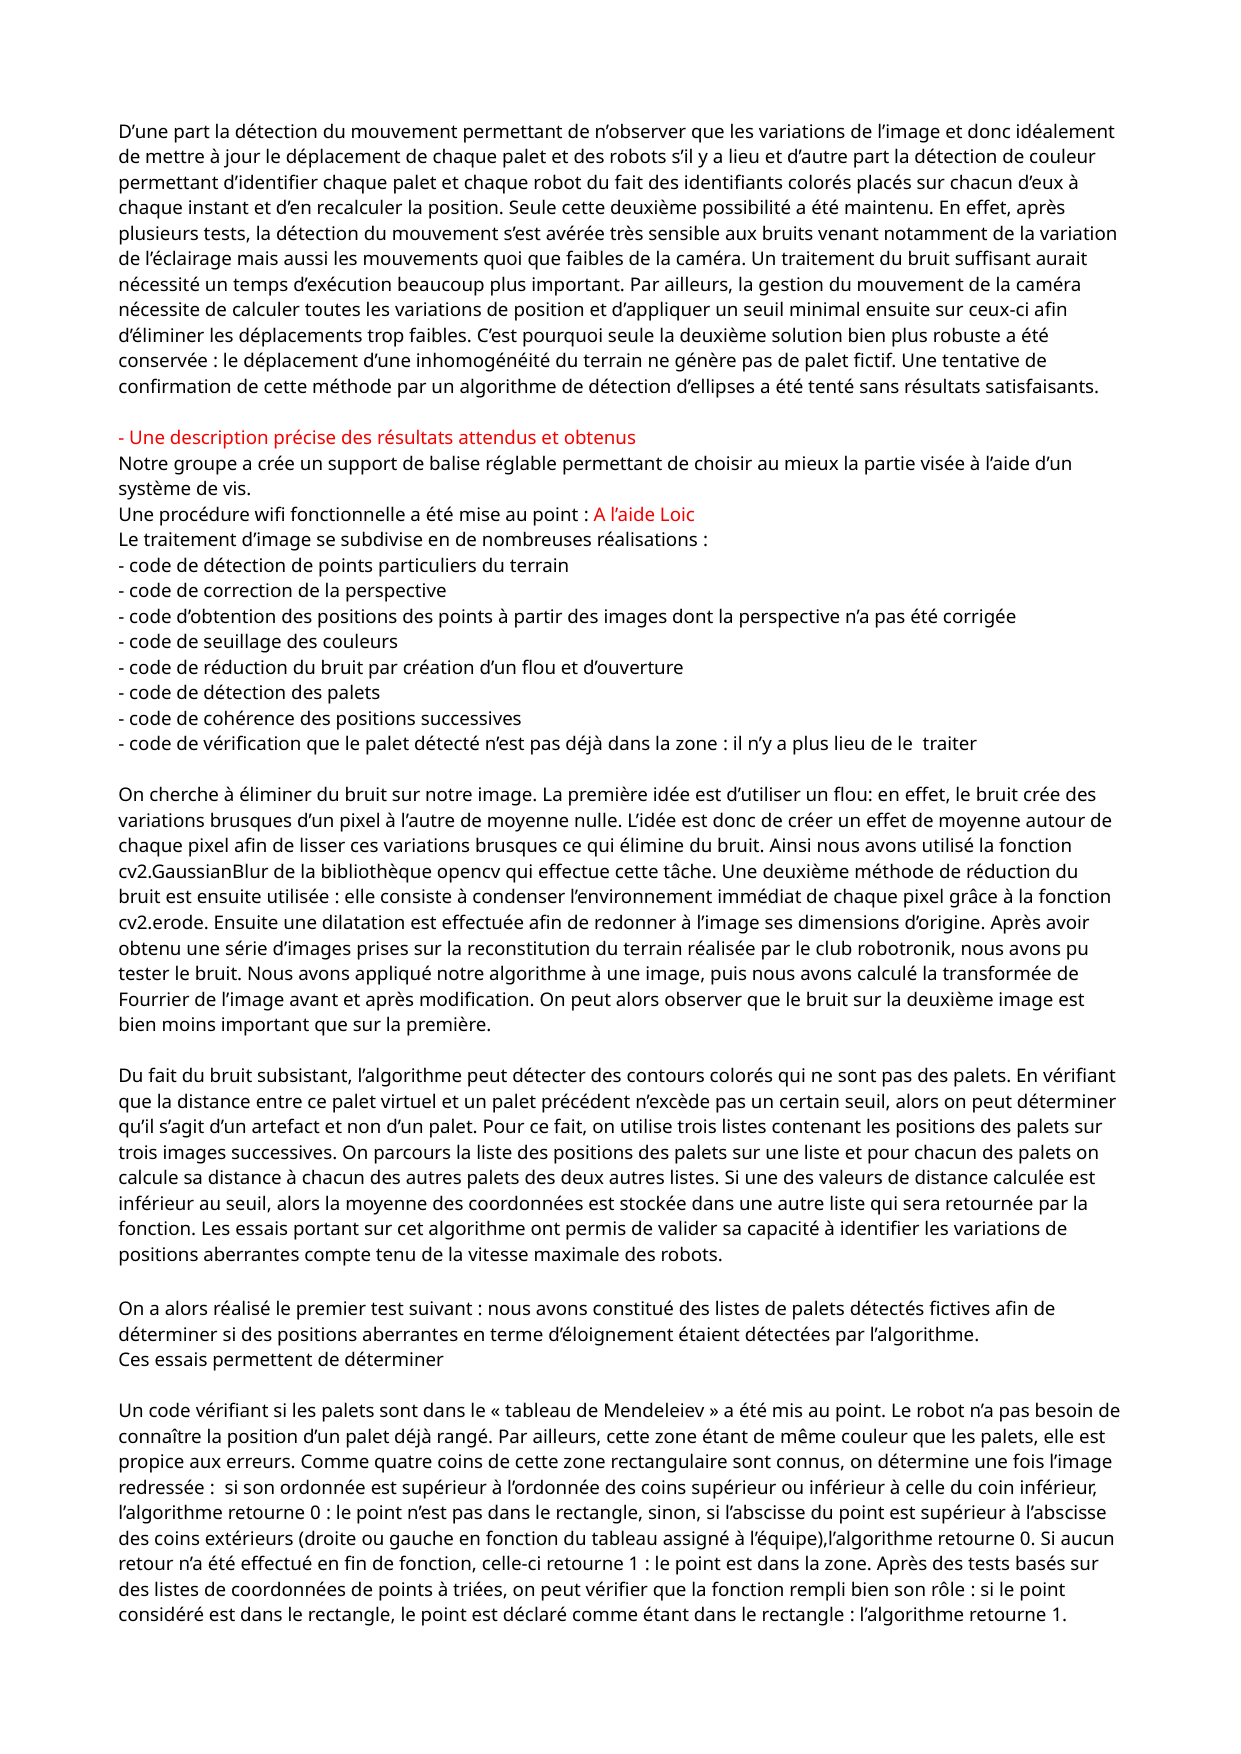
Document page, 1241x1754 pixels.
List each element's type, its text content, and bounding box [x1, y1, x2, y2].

text - Une description précise des résultats attendus et obtenus [118, 424, 1122, 450]
text Notre groupe a crée un support de balise réglable permettant de choisir au mieux la partie visée à l’aide d’un système de vis. [118, 450, 1122, 501]
text - code de réduction du bruit par création d’un flou et d’ouverture [118, 654, 1122, 679]
text On cherche à éliminer du bruit sur notre image. La première idée est d’utiliser un flou: en effet, le bruit crée des variations brusques d’un pixel à l’autre de moyenne nulle. L’idée est donc de créer un effet de moyenne autour de chaque pixel afin de lisser ces variations brusques ce qui élimine du bruit. Ainsi nous avons utilisé la fonction cv2.GaussianBlur de la bibliothèque opencv qui effectue cette tâche. Une deuxième méthode de réduction du bruit est ensuite utilisée : elle consiste à condenser l’environnement immédiat de chaque pixel grâce à la fonction cv2.erode. Ensuite une dilatation est effectuée afin de redonner à l’image ses dimensions d’origine. Après avoir obtenu une série d’images prises sur la reconstitution du terrain réalisée par le club robotronik, nous avons pu tester le bruit. Nous avons appliqué notre algorithme à une image, puis nous avons calculé la transformée de Fourrier de l’image avant et après modification. On peut alors observer que le bruit sur la deuxième image est bien moins important que sur la première. [118, 782, 1122, 1037]
text Du fait du bruit subsistant, l’algorithme peut détecter des contours colorés qui ne sont pas des palets. En vérifiant que la distance entre ce palet virtuel et un palet précédent n’excède pas un certain seuil, alors on peut déterminer qu’il s’agit d’un artefact et non d’un palet. Pour ce fait, on utilise trois listes contenant les positions des palets sur trois images successives. On parcours la liste des positions des palets sur une liste et pour chacun des palets on calcule sa distance à chacun des autres palets des deux autres listes. Si une des valeurs de distance calculée est inférieur au seuil, alors la moyenne des coordonnées est stockée dans une autre liste qui sera retournée par la fonction. Les essais portant sur cet algorithme ont permis de valider sa capacité à identifier les variations de positions aberrantes compte tenu de la vitesse maximale des robots. [118, 1062, 1122, 1267]
text - code de détection des palets [118, 679, 1122, 705]
text - code de détection de points particuliers du terrain [118, 552, 1122, 577]
text Une procédure wifi fonctionnelle a été mise au point : A l’aide Loic [118, 501, 1122, 526]
text Un code vérifiant si les palets sont dans le « tableau de Mendeleiev » a été mis au point. Le robot n’a pas besoin de connaître la position d’un palet déjà rangé. Par ailleurs, cette zone étant de même couleur que les palets, elle est propice aux erreurs. Comme quatre coins de cette zone rectangulaire sont connus, on détermine une fois l’image redressée : si son ordonnée est supérieur à l’ordonnée des coins supérieur ou inférieur à celle du coin inférieur, l’algorithme retourne 0 : le point n’est pas dans le rectangle, sinon, si l’abscisse du point est supérieur à l’abscisse des coins extérieurs (droite ou gauche en fonction du tableau assigné à l’équipe),l’algorithme retourne 0. Si aucun retour n’a été effectué en fin de fonction, celle-ci retourne 1 : le point est dans la zone. Après des tests basés sur des listes de coordonnées de points à triées, on peut vérifier que la fonction rempli bien son rôle : si le point considéré est dans le rectangle, le point est déclaré comme étant dans le rectangle : l’algorithme retourne 1. [118, 1397, 1122, 1627]
text - code de cohérence des positions successives [118, 705, 1122, 731]
text - code de seuillage des couleurs [118, 628, 1122, 654]
text Le traitement d’image se subdivise en de nombreuses réalisations : [118, 526, 1122, 552]
text - code de vérification que le palet détecté n’est pas déjà dans la zone : il n’y a plus lieu de le traiter [118, 731, 1122, 756]
text On a alors réalisé le premier test suivant : nous avons constitué des listes de palets détectés fictives afin de déterminer si des positions aberrantes en terme d’éloignement étaient détectées par l’algorithme. [118, 1295, 1122, 1346]
text Ces essais permettent de déterminer [118, 1346, 1122, 1372]
text D’une part la détection du mouvement permettant de n’observer que les variations de l’image et donc idéalement de mettre à jour le déplacement de chaque palet et des robots s’il y a lieu et d’autre part la détection de couleur permettant d’identifier chaque palet et chaque robot du fait des identifiants colorés placés sur chacun d’eux à chaque instant et d’en recalculer la position. Seule cette deuxième possibilité a été maintenu. En effet, après plusieurs tests, la détection du mouvement s’est avérée très sensible aux bruits venant notamment de la variation de l’éclairage mais aussi les mouvements quoi que faibles de la caméra. Un traitement du bruit suffisant aurait nécessité un temps d’exécution beaucoup plus important. Par ailleurs, la gestion du mouvement de la caméra nécessite de calculer toutes les variations de position et d’appliquer un seuil minimal ensuite sur ceux-ci afin d’éliminer les déplacements trop faibles. C’est pourquoi seule la deuxième solution bien plus robuste a été conservée : le déplacement d’une inhomogénéité du terrain ne génère pas de palet fictif. Une tentative de confirmation de cette méthode par un algorithme de détection d’ellipses a été tenté sans résultats satisfaisants. [118, 118, 1122, 399]
text - code de correction de la perspective [118, 577, 1122, 603]
text - code d’obtention des positions des points à partir des images dont la perspective n’a pas été corrigée [118, 603, 1122, 628]
